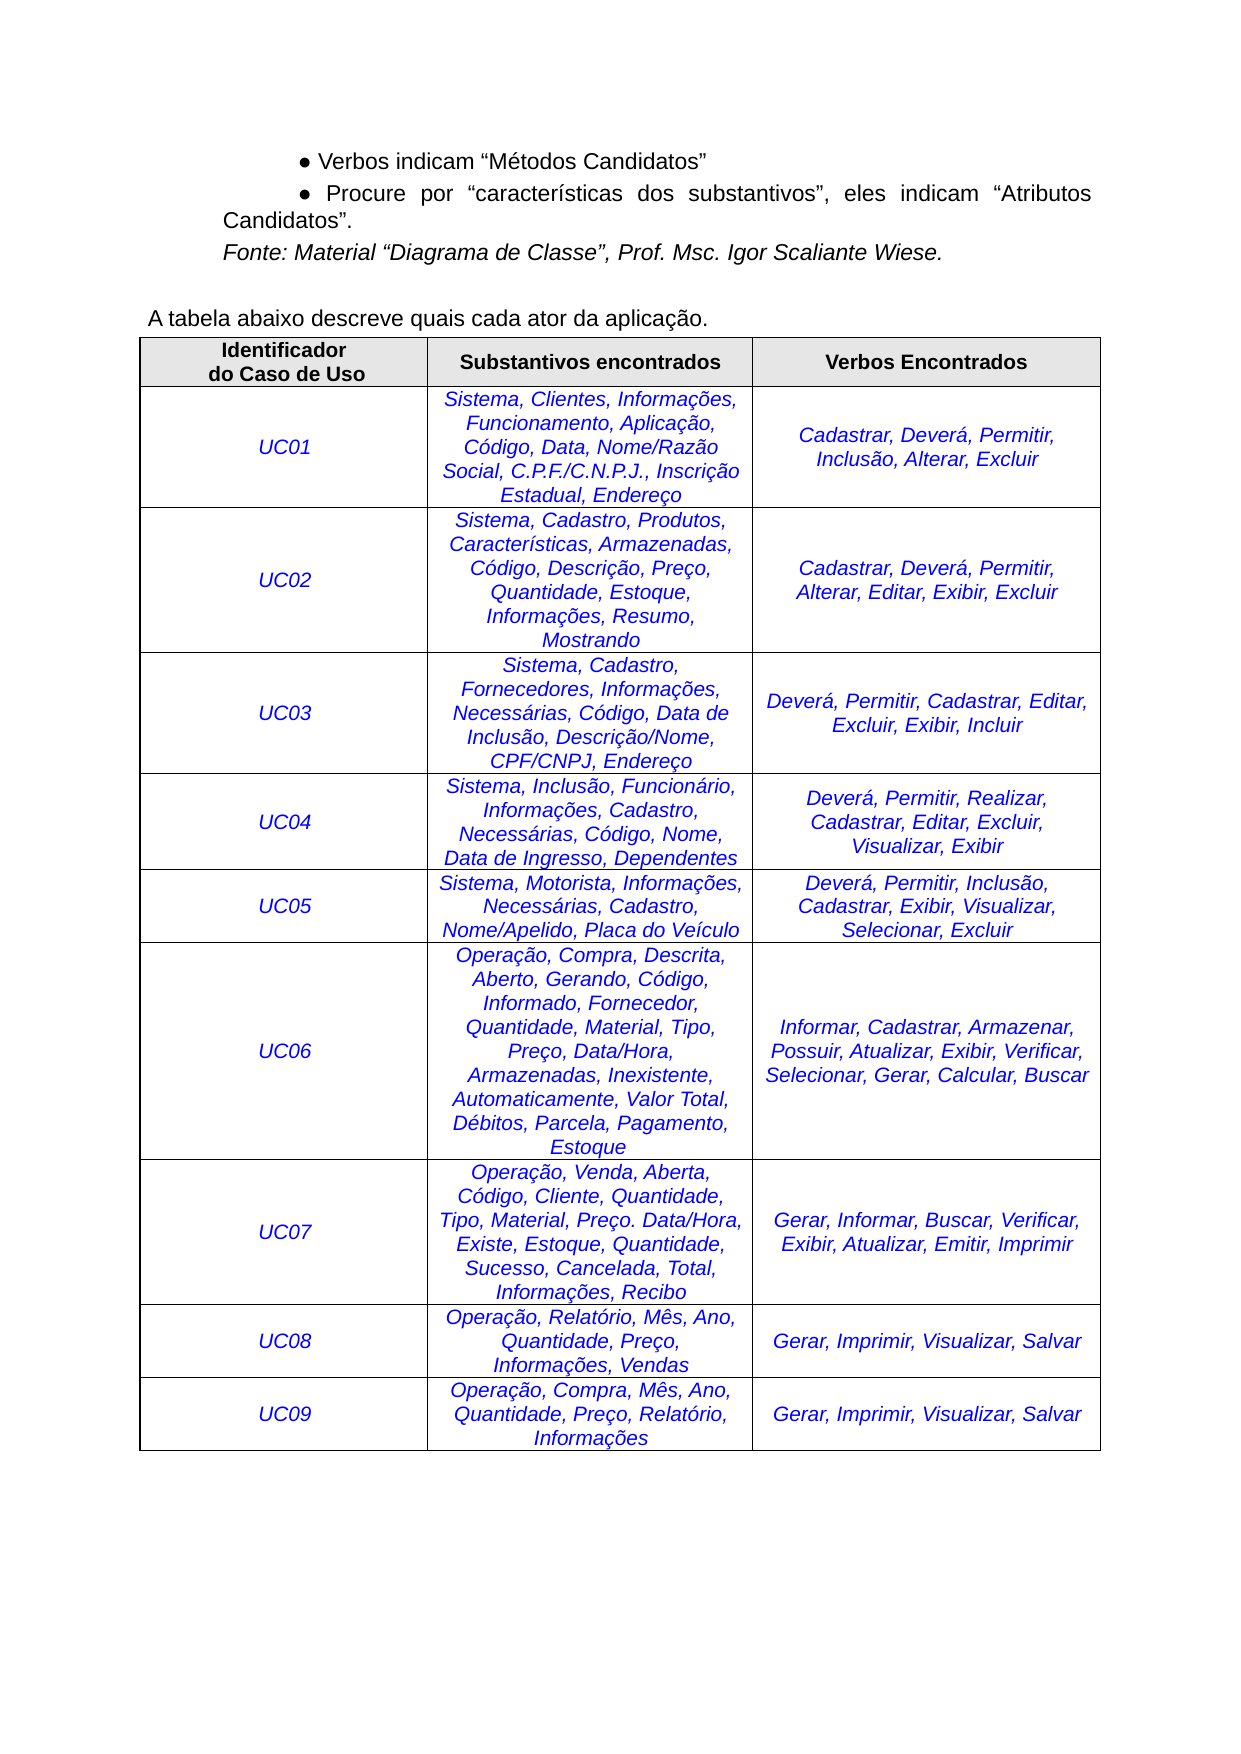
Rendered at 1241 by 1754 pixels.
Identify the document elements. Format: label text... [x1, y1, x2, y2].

table_cell Deverá, Permitir, Cadastrar, Editar, Excluir, Exibir, Incluir [753, 653, 1100, 772]
table_cell UC08 [141, 1305, 427, 1377]
table_cell Sistema, Cadastro, Fornecedores, Informações, Necessárias, Código, Data de Inclusão, Descrição/Nome, CPF/CNPJ, Endereço [428, 653, 752, 772]
table_cell Gerar, Informar, Buscar, Verificar, Exibir, Atualizar, Emitir, Imprimir [753, 1160, 1100, 1304]
table_cell Cadastrar, Deverá, Permitir, Inclusão, Alterar, Excluir [753, 387, 1100, 507]
table_cell UC07 [141, 1160, 427, 1304]
table_cell UC02 [141, 508, 427, 652]
table_cell UC03 [141, 653, 427, 772]
table_cell Sistema, Clientes, Informações, Funcionamento, Aplicação, Código, Data, Nome/Razão Social, C.P.F./C.N.P.J., Inscrição Estadual, Endereço [428, 387, 752, 507]
table_cell Deverá, Permitir, Inclusão, Cadastrar, Exibir, Visualizar, Selecionar, Excluir [753, 870, 1100, 942]
text A tabela abaixo descreve quais cada ator da aplicação. [148, 304, 1092, 331]
table_cell Sistema, Cadastro, Produtos, Características, Armazenadas, Código, Descrição, Preço, Quantidade, Estoque, Informações, Resumo, Mostrando [428, 508, 752, 652]
text Fonte: Material “Diagrama de Classe”, Prof. Msc. Igor Scaliante Wiese. [223, 239, 1092, 266]
table_cell UC06 [141, 943, 427, 1159]
table_cell Operação, Relatório, Mês, Ano, Quantidade, Preço, Informações, Vendas [428, 1305, 752, 1377]
table_cell Deverá, Permitir, Realizar, Cadastrar, Editar, Excluir, Visualizar, Exibir [753, 774, 1100, 869]
text ● Procure por “características dos substantivos”, eles indicam “Atributos Candidatos”. [223, 180, 1092, 233]
table_cell UC01 [141, 387, 427, 507]
table_cell UC09 [141, 1378, 427, 1449]
table_cell UC05 [141, 870, 427, 942]
table_cell Gerar, Imprimir, Visualizar, Salvar [753, 1378, 1100, 1449]
table_header Identificador do Caso de Uso [141, 338, 427, 386]
table_cell Sistema, Inclusão, Funcionário, Informações, Cadastro, Necessárias, Código, Nome, Data de Ingresso, Dependentes [428, 774, 752, 869]
table_cell Gerar, Imprimir, Visualizar, Salvar [753, 1305, 1100, 1377]
text ● Verbos indicam “Métodos Candidatos” [223, 148, 1092, 174]
table_header Verbos Encontrados [753, 338, 1100, 386]
table_cell Sistema, Motorista, Informações, Necessárias, Cadastro, Nome/Apelido, Placa do Veículo [428, 870, 752, 942]
table_cell Operação, Venda, Aberta, Código, Cliente, Quantidade, Tipo, Material, Preço. Data/Hora, Existe, Estoque, Quantidade, Sucesso, Cancelada, Total, Informações, Recibo [428, 1160, 752, 1304]
table_cell Cadastrar, Deverá, Permitir, Alterar, Editar, Exibir, Excluir [753, 508, 1100, 652]
table_cell UC04 [141, 774, 427, 869]
table_cell Operação, Compra, Mês, Ano, Quantidade, Preço, Relatório, Informações [428, 1378, 752, 1449]
table_header Substantivos encontrados [428, 338, 752, 386]
table_cell Informar, Cadastrar, Armazenar, Possuir, Atualizar, Exibir, Verificar, Selecionar, Gerar, Calcular, Buscar [753, 943, 1100, 1159]
table_cell Operação, Compra, Descrita, Aberto, Gerando, Código, Informado, Fornecedor, Quantidade, Material, Tipo, Preço, Data/Hora, Armazenadas, Inexistente, Automaticamente, Valor Total, Débitos, Parcela, Pagamento, Estoque [428, 943, 752, 1159]
